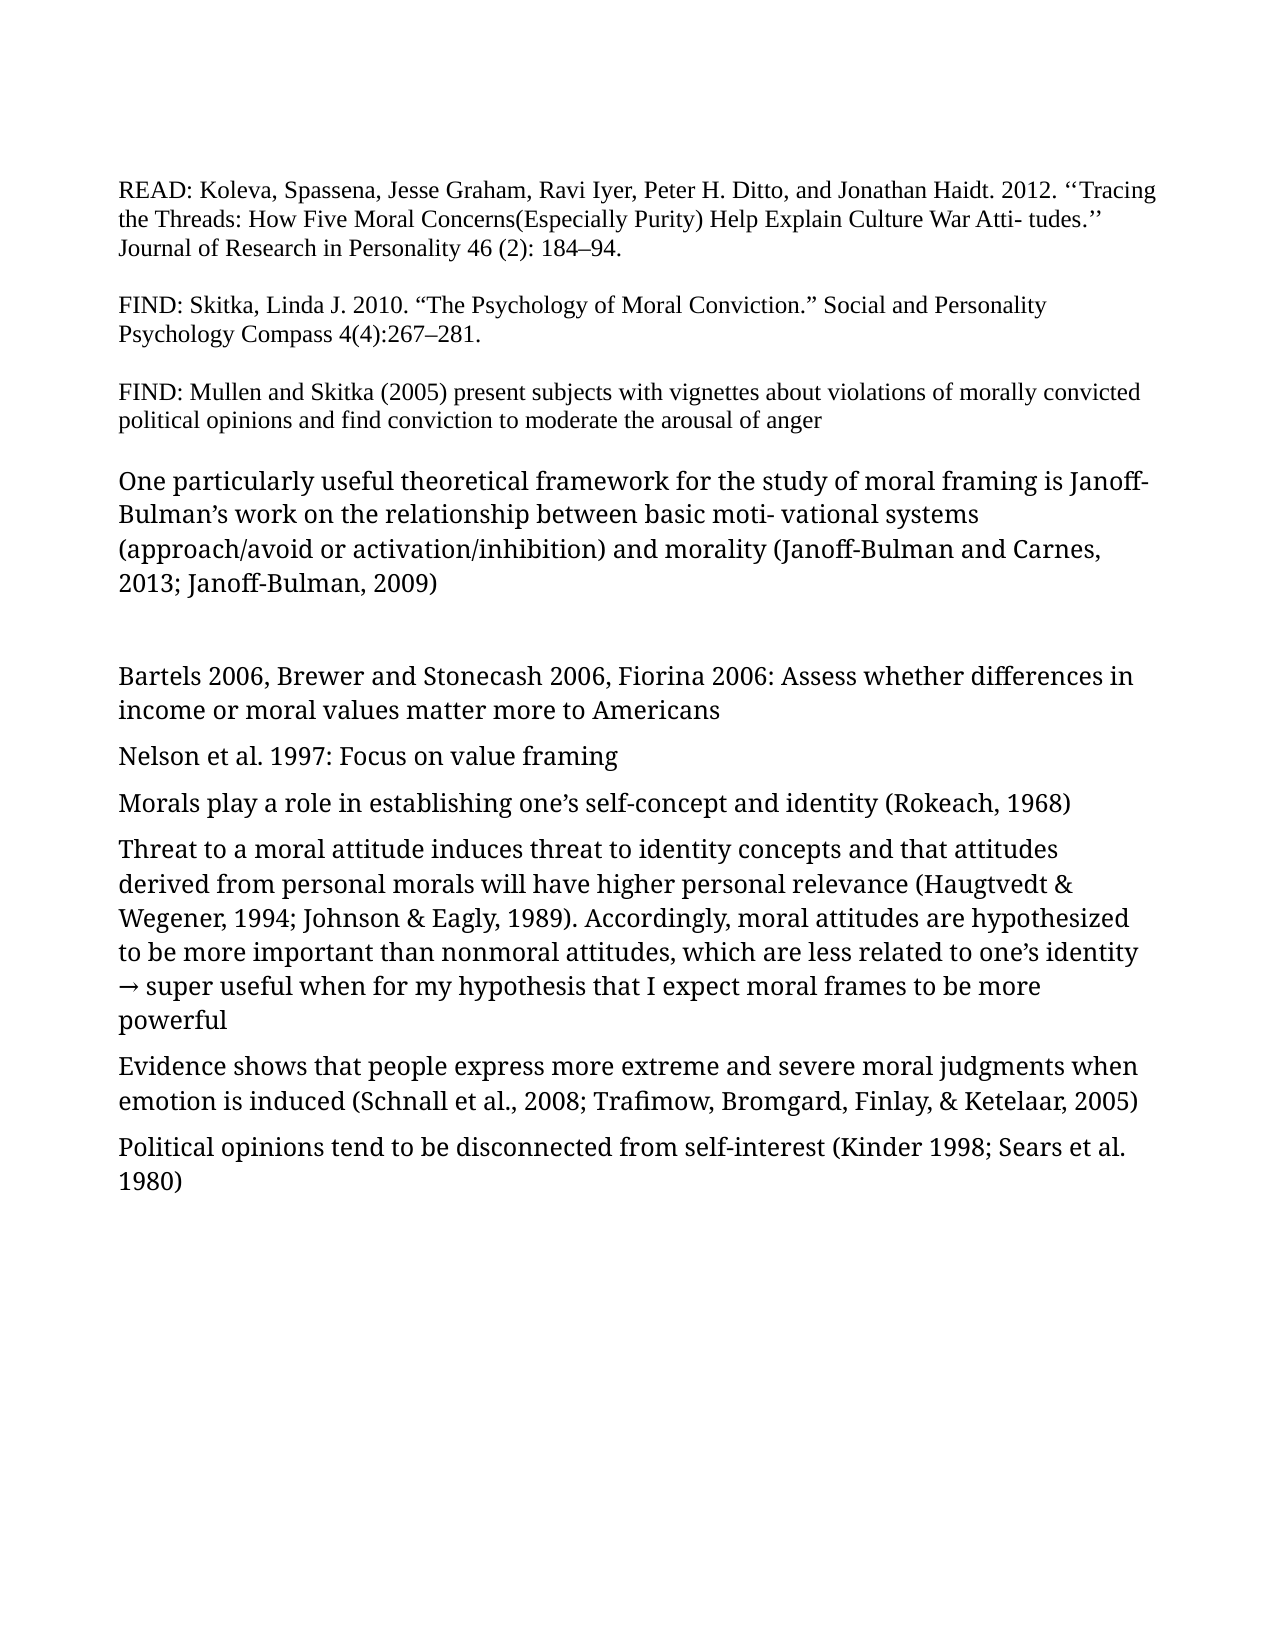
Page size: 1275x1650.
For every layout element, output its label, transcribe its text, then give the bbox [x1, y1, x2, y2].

text One particularly useful theoretical framework for the study of moral framing is Janoff-Bulman’s work on the relationship between basic moti- vational systems (approach/avoid or activation/inhibition) and morality (Janoff-Bulman and Carnes, 2013; Janoff-Bulman, 2009) [118, 463, 1157, 599]
text Morals play a role in establishing one’s self-concept and identity (Rokeach, 1968) [118, 786, 1157, 820]
text Nelson et al. 1997: Focus on value framing [118, 739, 1157, 773]
text READ: Koleva, Spassena, Jesse Graham, Ravi Iyer, Peter H. Ditto, and Jonathan Haidt. 2012. ‘‘Tracing the Threads: How Five Moral Concerns(Especially Purity) Help Explain Culture War Atti- tudes.’’ Journal of Research in Personality 46 (2): 184–94. [118, 176, 1157, 262]
text FIND: Mullen and Skitka (2005) present subjects with vignettes about violations of morally convicted political opinions and find conviction to moderate the arousal of anger [118, 377, 1157, 434]
text FIND: Skitka, Linda J. 2010. “The Psychology of Moral Conviction.” Social and Personality Psychology Compass 4(4):267–281. [118, 291, 1157, 348]
text Threat to a moral attitude induces threat to identity concepts and that attitudes derived from personal morals will have higher personal relevance (Haugtvedt & Wegener, 1994; Johnson & Eagly, 1989). Accordingly, moral attitudes are hypothesized to be more important than nonmoral attitudes, which are less related to one’s identity → super useful when for my hypothesis that I expect moral frames to be more powerful [118, 832, 1157, 1037]
text Political opinions tend to be disconnected from self-interest (Kinder 1998; Sears et al. 1980) [118, 1130, 1157, 1198]
text Evidence shows that people express more extreme and severe moral judgments when emotion is induced (Schnall et al., 2008; Trafimow, Bromgard, Finlay, & Ketelaar, 2005) [118, 1049, 1157, 1117]
text Bartels 2006, Brewer and Stonecash 2006, Fiorina 2006: Assess whether differences in income or moral values matter more to Americans [118, 658, 1157, 727]
